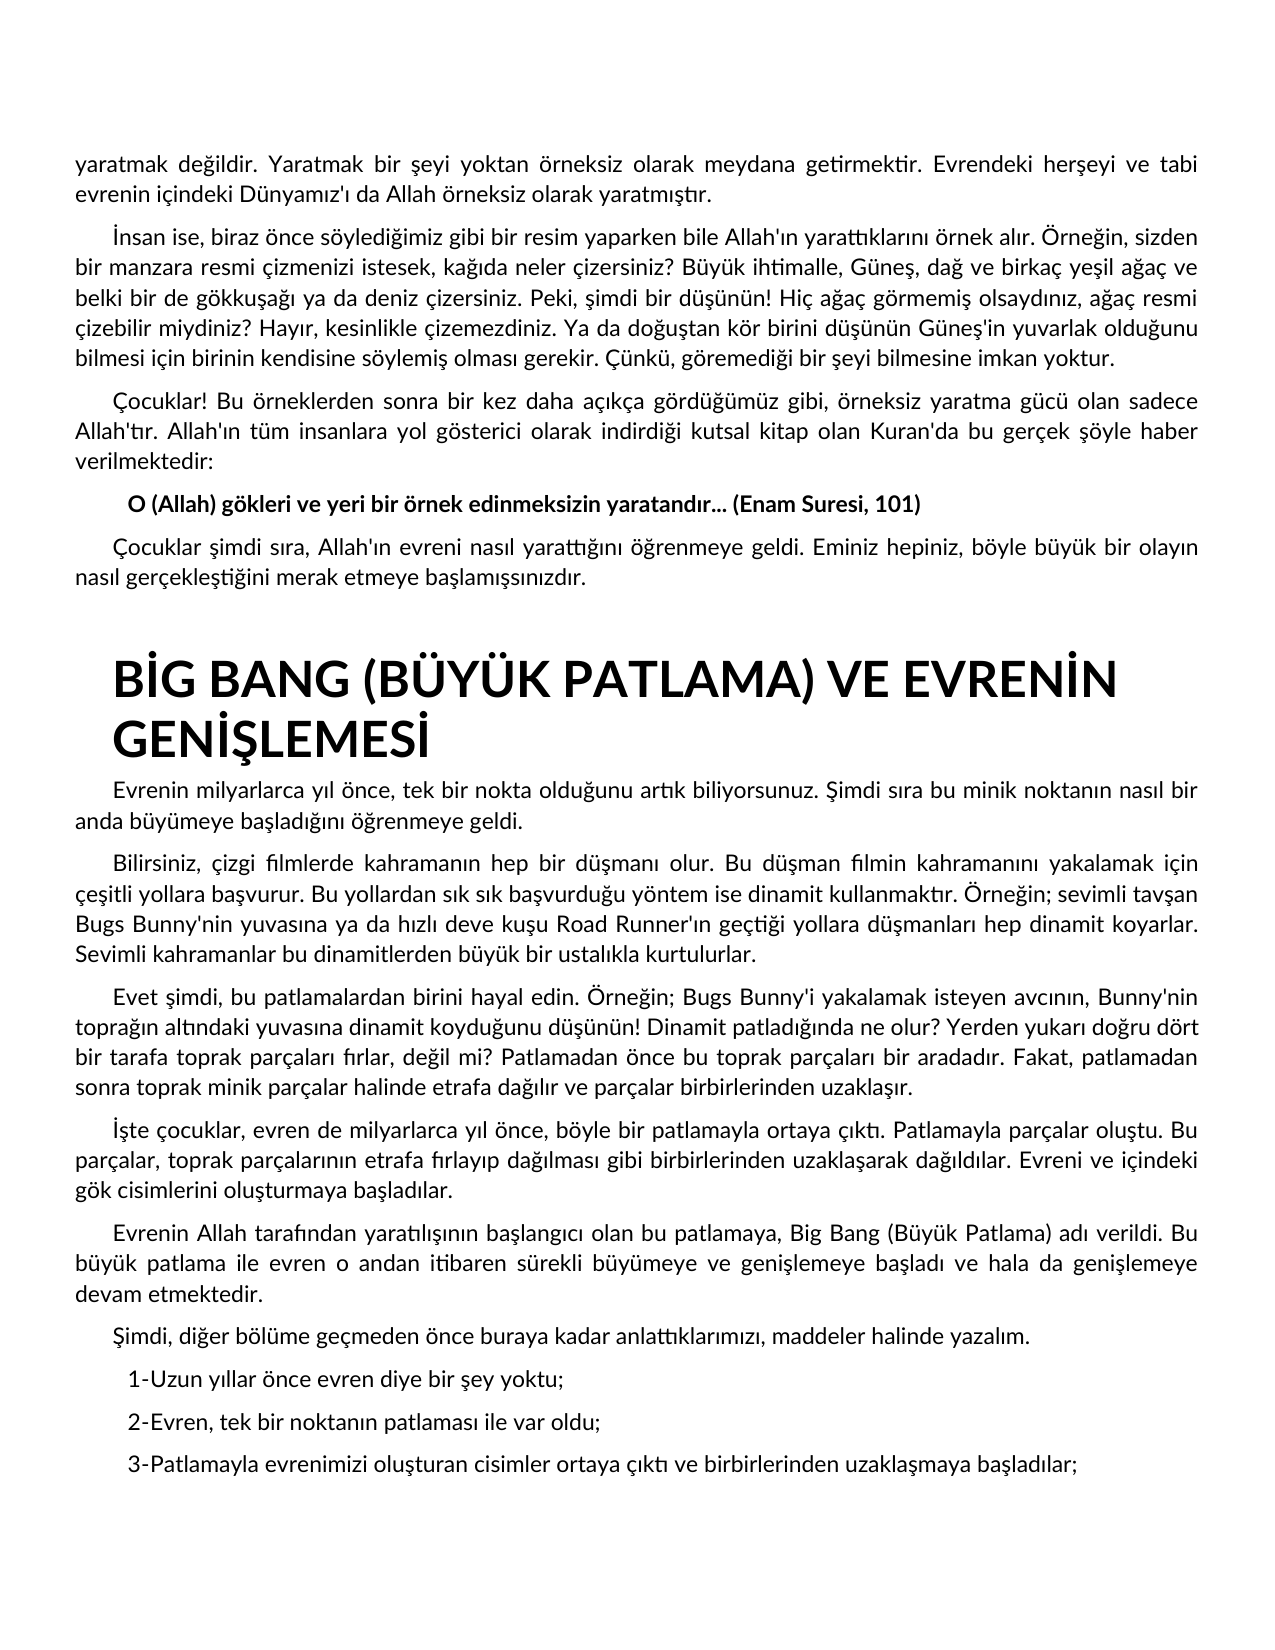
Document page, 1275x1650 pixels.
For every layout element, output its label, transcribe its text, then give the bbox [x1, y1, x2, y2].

text İnsan ise, biraz önce söylediğimiz gibi bir resim yaparken bile Allah'ın yarattıklarını örnek alır. Örneğin, sizden bir manzara resmi çizmenizi istesek, kağıda neler çizersiniz? Büyük ihtimalle, Güneş, dağ ve birkaç yeşil ağaç ve belki bir de gökkuşağı ya da deniz çizersiniz. Peki, şimdi bir düşünün! Hiç ağaç görmemiş olsaydınız, ağaç resmi çizebilir miydiniz? Hayır, kesinlikle çizemezdiniz. Ya da doğuştan kör birini düşünün Güneş'in yuvarlak olduğunu bilmesi için birinin kendisine söylemiş olması gerekir. Çünkü, göremediği bir şeyi bilmesine imkan yoktur. [75, 223, 1200, 371]
text Evet şimdi, bu patlamalardan birini hayal edin. Örneğin; Bugs Bunny'i yakalamak isteyen avcının, Bunny'nin toprağın altındaki yuvasına dinamit koyduğunu düşünün! Dinamit patladığında ne olur? Yerden yukarı doğru dört bir tarafa toprak parçaları fırlar, değil mi? Patlamadan önce bu toprak parçaları bir aradadır. Fakat, patlamadan sonra toprak minik parçalar halinde etrafa dağılır ve parçalar birbirlerinden uzaklaşır. [75, 982, 1200, 1101]
text Şimdi, diğer bölüme geçmeden önce buraya kadar anlattıklarımızı, maddeler halinde yazalım. [75, 1322, 1200, 1349]
text 1- Uzun yıllar önce evren diye bir şey yoktu; [127, 1365, 1177, 1392]
text İşte çocuklar, evren de milyarlarca yıl önce, böyle bir patlamayla ortaya çıktı. Patlamayla parçalar oluştu. Bu parçalar, toprak parçalarının etrafa fırlayıp dağılması gibi birbirlerinden uzaklaşarak dağıldılar. Evreni ve içindeki gök cisimlerini oluşturmaya başladılar. [75, 1116, 1200, 1204]
text Evrenin milyarlarca yıl önce, tek bir nokta olduğunu artık biliyorsunuz. Şimdi sıra bu minik noktanın nasıl bir anda büyümeye başladığını öğrenmeye geldi. [75, 776, 1200, 834]
text yaratmak değildir. Yaratmak bir şeyi yoktan örneksiz olarak meydana getirmektir. Evrendeki herşeyi ve tabi evrenin içindeki Dünyamız'ı da Allah örneksiz olarak yaratmıştır. [75, 150, 1200, 208]
text Çocuklar şimdi sıra, Allah'ın evreni nasıl yarattığını öğrenmeye geldi. Eminiz hepiniz, böyle büyük bir olayın nasıl gerçekleştiğini merak etmeye başlamışsınızdır. [75, 532, 1200, 590]
text Evrenin Allah tarafından yaratılışının başlangıcı olan bu patlamaya, Big Bang (Büyük Patlama) adı verildi. Bu büyük patlama ile evren o andan itibaren sürekli büyümeye ve genişlemeye başladı ve hala da genişlemeye devam etmektedir. [75, 1219, 1200, 1307]
text Çocuklar! Bu örneklerden sonra bir kez daha açıkça gördüğümüz gibi, örneksiz yaratma gücü olan sadece Allah'tır. Allah'ın tüm insanlara yol gösterici olarak indirdiği kutsal kitap olan Kuran'da bu gerçek şöyle haber verilmektedir: [75, 386, 1200, 474]
subtitle BİG BANG (BÜYÜK PATLAMA) VE EVRENİN GENİŞLEMESİ [112, 648, 1200, 768]
text 3- Patlamayla evrenimizi oluşturan cisimler ortaya çıktı ve birbirlerinden uzaklaşmaya başladılar; [127, 1450, 1177, 1478]
text 2- Evren, tek bir noktanın patlaması ile var oldu; [127, 1407, 1177, 1435]
text Bilirsiniz, çizgi filmlerde kahramanın hep bir düşmanı olur. Bu düşman filmin kahramanını yakalamak için çeşitli yollara başvurur. Bu yollardan sık sık başvurduğu yöntem ise dinamit kullanmaktır. Örneğin; sevimli tavşan Bugs Bunny'nin yuvasına ya da hızlı deve kuşu Road Runner'ın geçtiği yollara düşmanları hep dinamit koyarlar. Sevimli kahramanlar bu dinamitlerden büyük bir ustalıkla kurtulurlar. [75, 849, 1200, 967]
text O (Allah) gökleri ve yeri bir örnek edinmeksizin yaratandır... (Enam Suresi, 101) [127, 489, 1177, 517]
